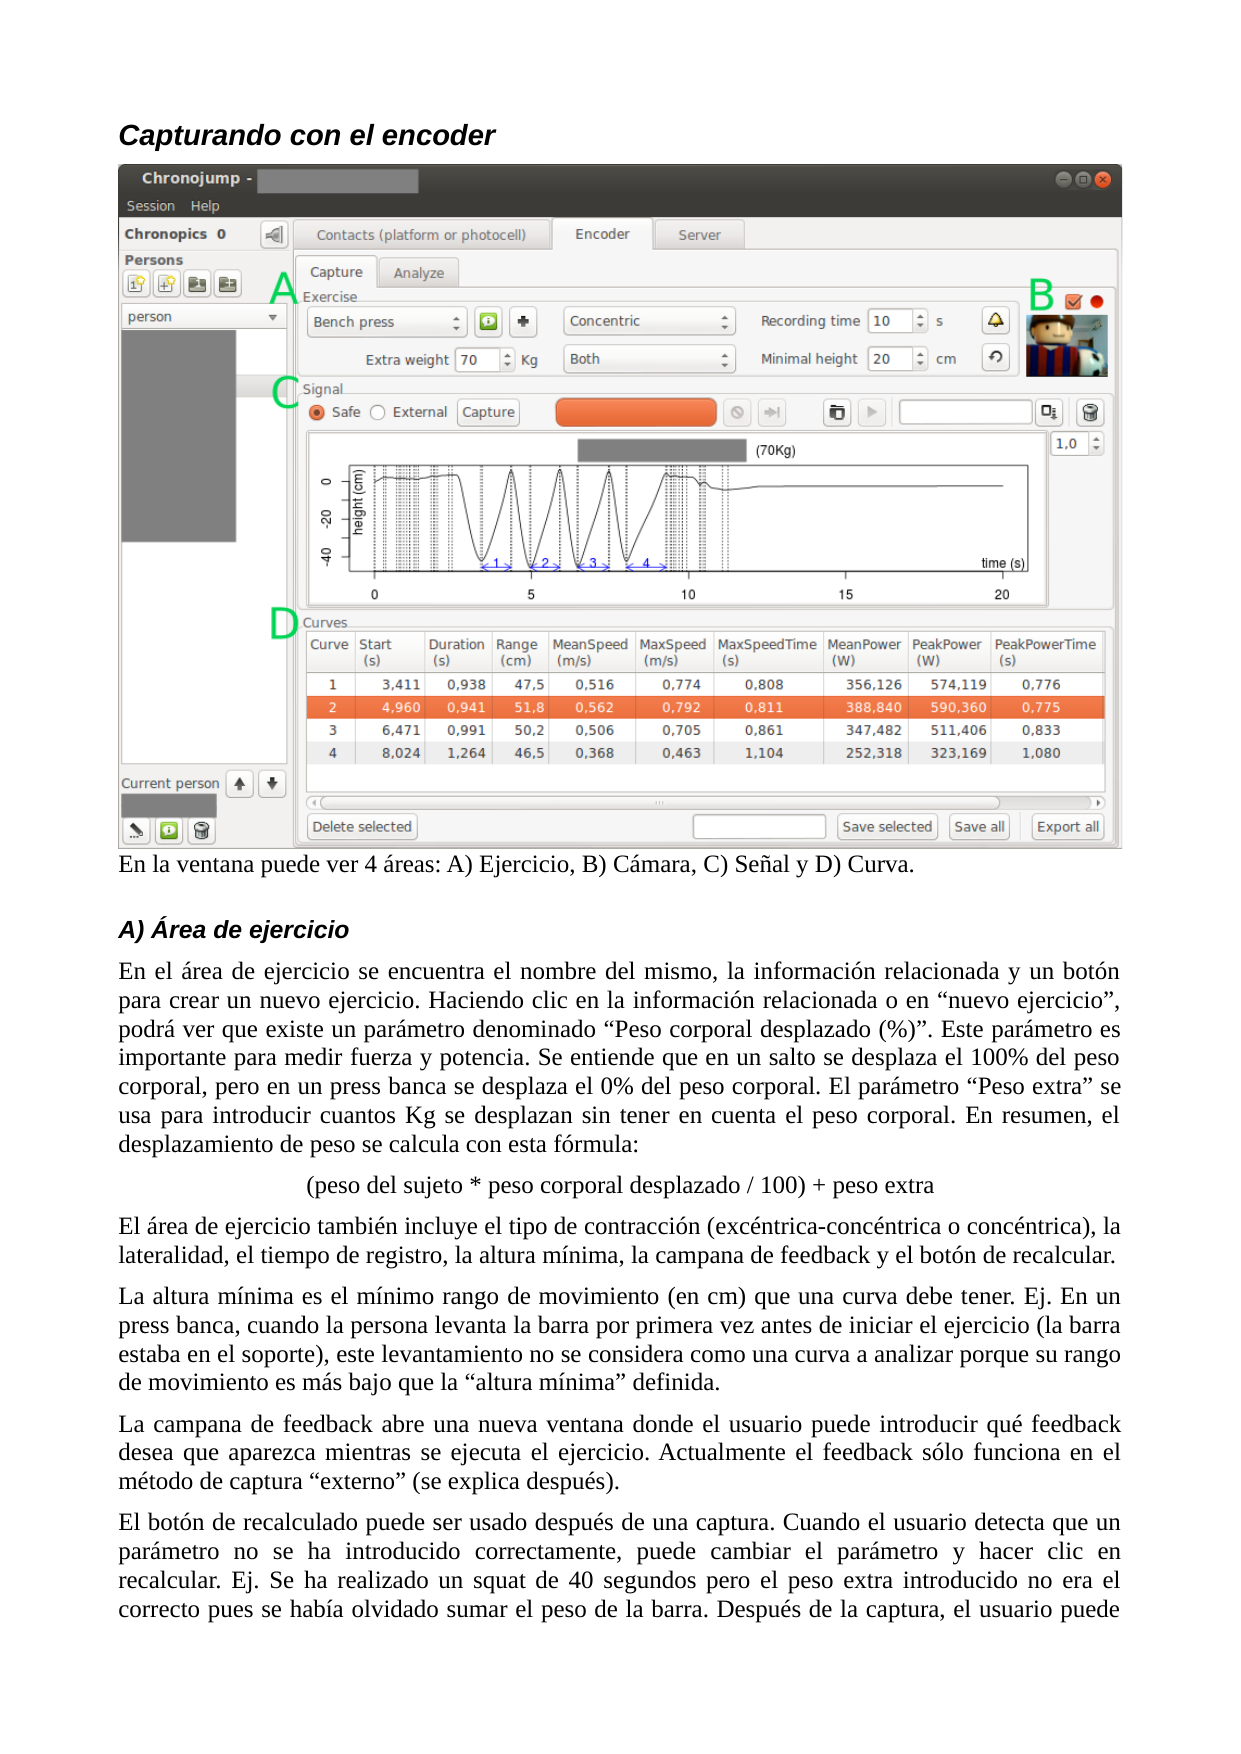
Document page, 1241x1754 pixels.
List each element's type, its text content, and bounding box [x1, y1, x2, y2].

picture [118, 164, 1123, 849]
text El área de ejercicio también incluye el tipo de contracción (excéntrica-concéntrica o concéntrica), la lateralidad, el tiempo de registro, la altura mínima, la campana de feedback y el botón de recalcular. [118, 1211, 1122, 1269]
subtitle Capturando con el encoder [118, 118, 1122, 152]
text En el área de ejercicio se encuentra el nombre del mismo, la información relacionada y un botón para crear un nuevo ejercicio. Haciendo clic en la información relacionada o en “nuevo ejercicio”, podrá ver que existe un parámetro denominado “Peso corporal desplazado (%)”. Este parámetro es importante para medir fuerza y potencia. Se entiende que en un salto se desplaza el 100% del peso corporal, pero en un press banca se desplaza el 0% del peso corporal. El parámetro “Peso extra” se usa para introducir cuantos Kg se desplazan sin tener en cuenta el peso corporal. En resumen, el desplazamiento de peso se calcula con esta fórmula: [118, 956, 1122, 1157]
text (peso del sujeto * peso corporal desplazado / 100) + peso extra [118, 1170, 1122, 1199]
text En la ventana puede ver 4 áreas: A) Ejercicio, B) Cámara, C) Señal y D) Curva. [118, 849, 1122, 878]
text El botón de recalculado puede ser usado después de una captura. Cuando el usuario detecta que un parámetro no se ha introducido correctamente, puede cambiar el parámetro y hacer clic en recalcular. Ej. Se ha realizado un squat de 40 segundos pero el peso extra introducido no era el correcto pues se había olvidado sumar el peso de la barra. Después de la captura, el usuario puede [118, 1507, 1122, 1622]
subtitle A) Área de ejercicio [118, 915, 1122, 944]
text La altura mínima es el mínimo rango de movimiento (en cm) que una curva debe tener. Ej. En un press banca, cuando la persona levanta la barra por primera vez antes de iniciar el ejercicio (la barra estaba en el soporte), este levantamiento no se considera como una curva a analizar porque su rango de movimiento es más bajo que la “altura mínima” definida. [118, 1281, 1122, 1396]
text La campana de feedback abre una nueva ventana donde el usuario puede introducir qué feedback desea que aparezca mientras se ejecuta el ejercicio. Actualmente el feedback sólo funciona en el método de captura “externo” (se explica después). [118, 1409, 1122, 1495]
